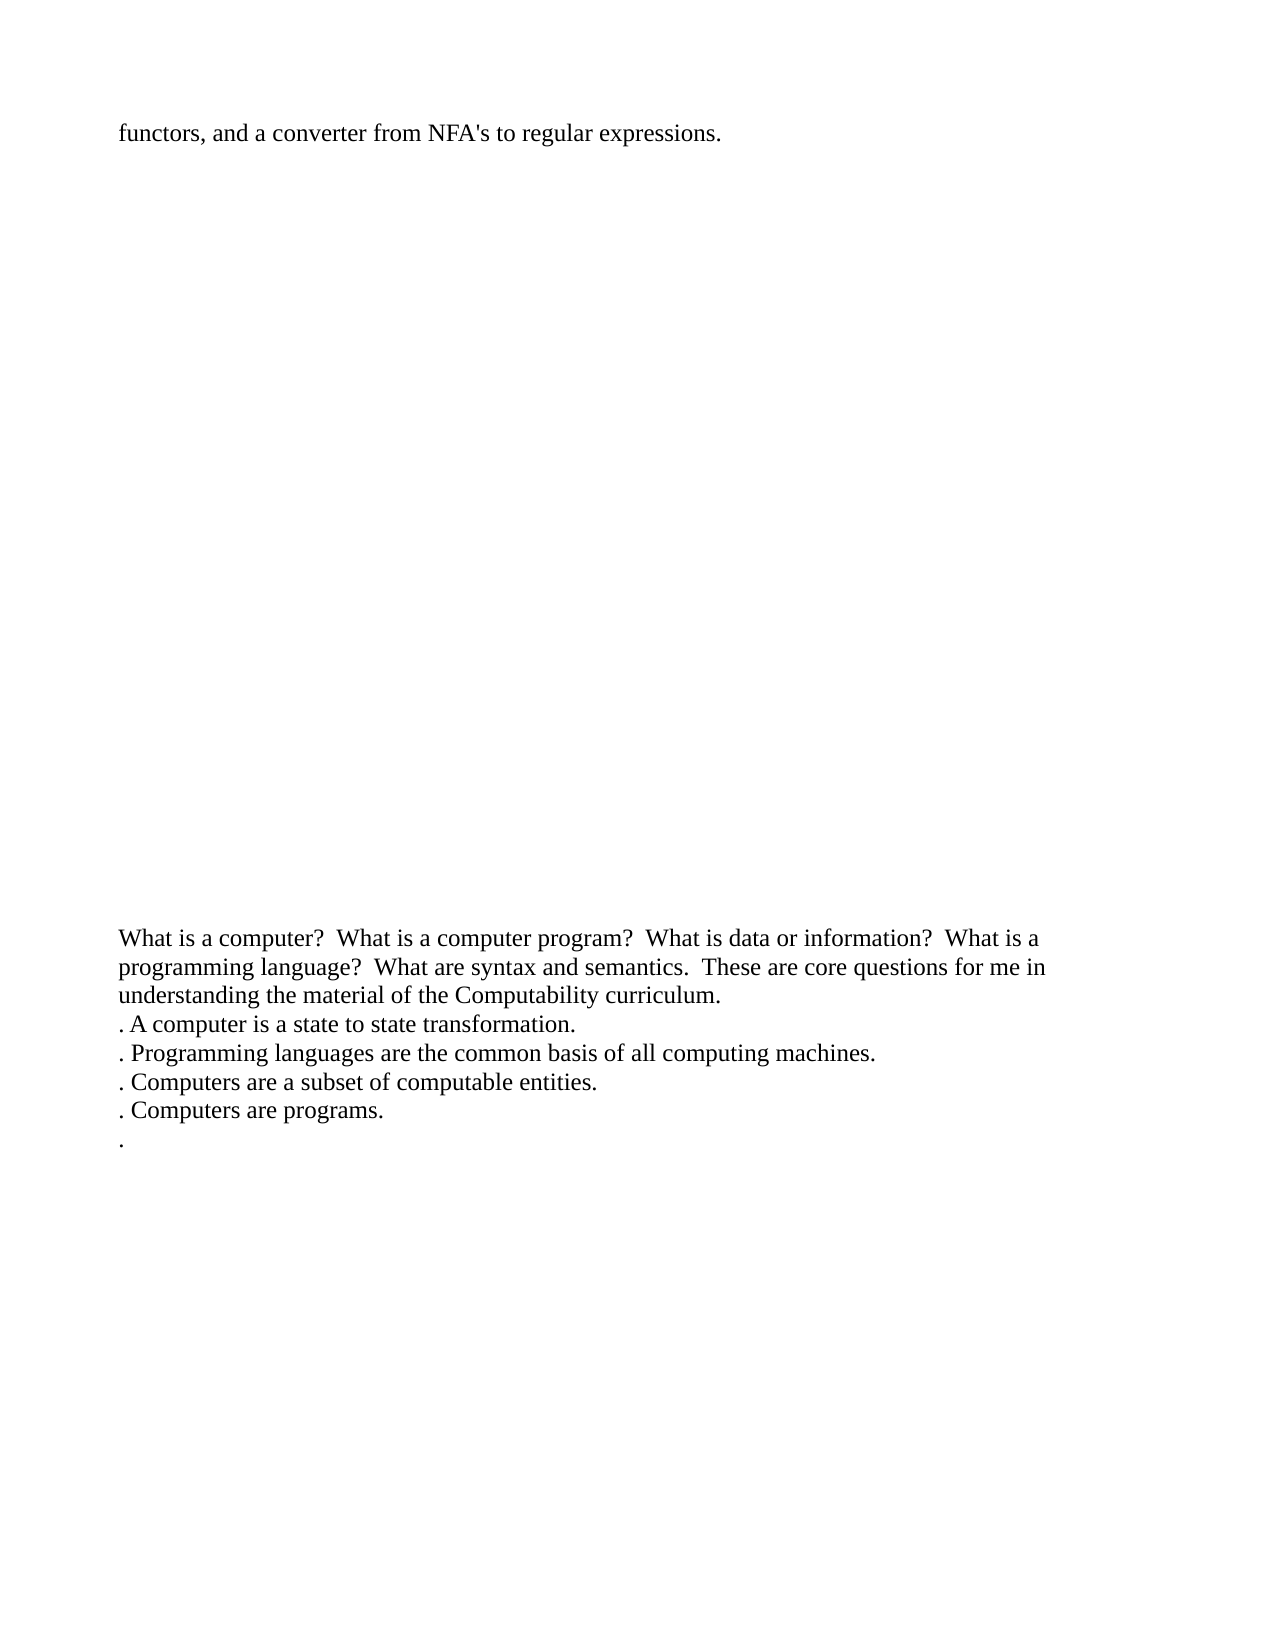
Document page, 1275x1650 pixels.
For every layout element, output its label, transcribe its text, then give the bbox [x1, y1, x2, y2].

text . Computers are a subset of computable entities. [118, 1067, 1157, 1096]
text What is a computer? What is a computer program? What is data or information? What is a programming language? What are syntax and semantics. These are core questions for me in understanding the material of the Computability curriculum. [118, 923, 1157, 1009]
text . Computers are programs. [118, 1096, 1157, 1124]
text functors, and a converter from NFA's to regular expressions. [118, 118, 1157, 147]
text . Programming languages are the common basis of all computing machines. [118, 1038, 1157, 1067]
text . [118, 1124, 1157, 1153]
text . A computer is a state to state transformation. [118, 1009, 1157, 1038]
